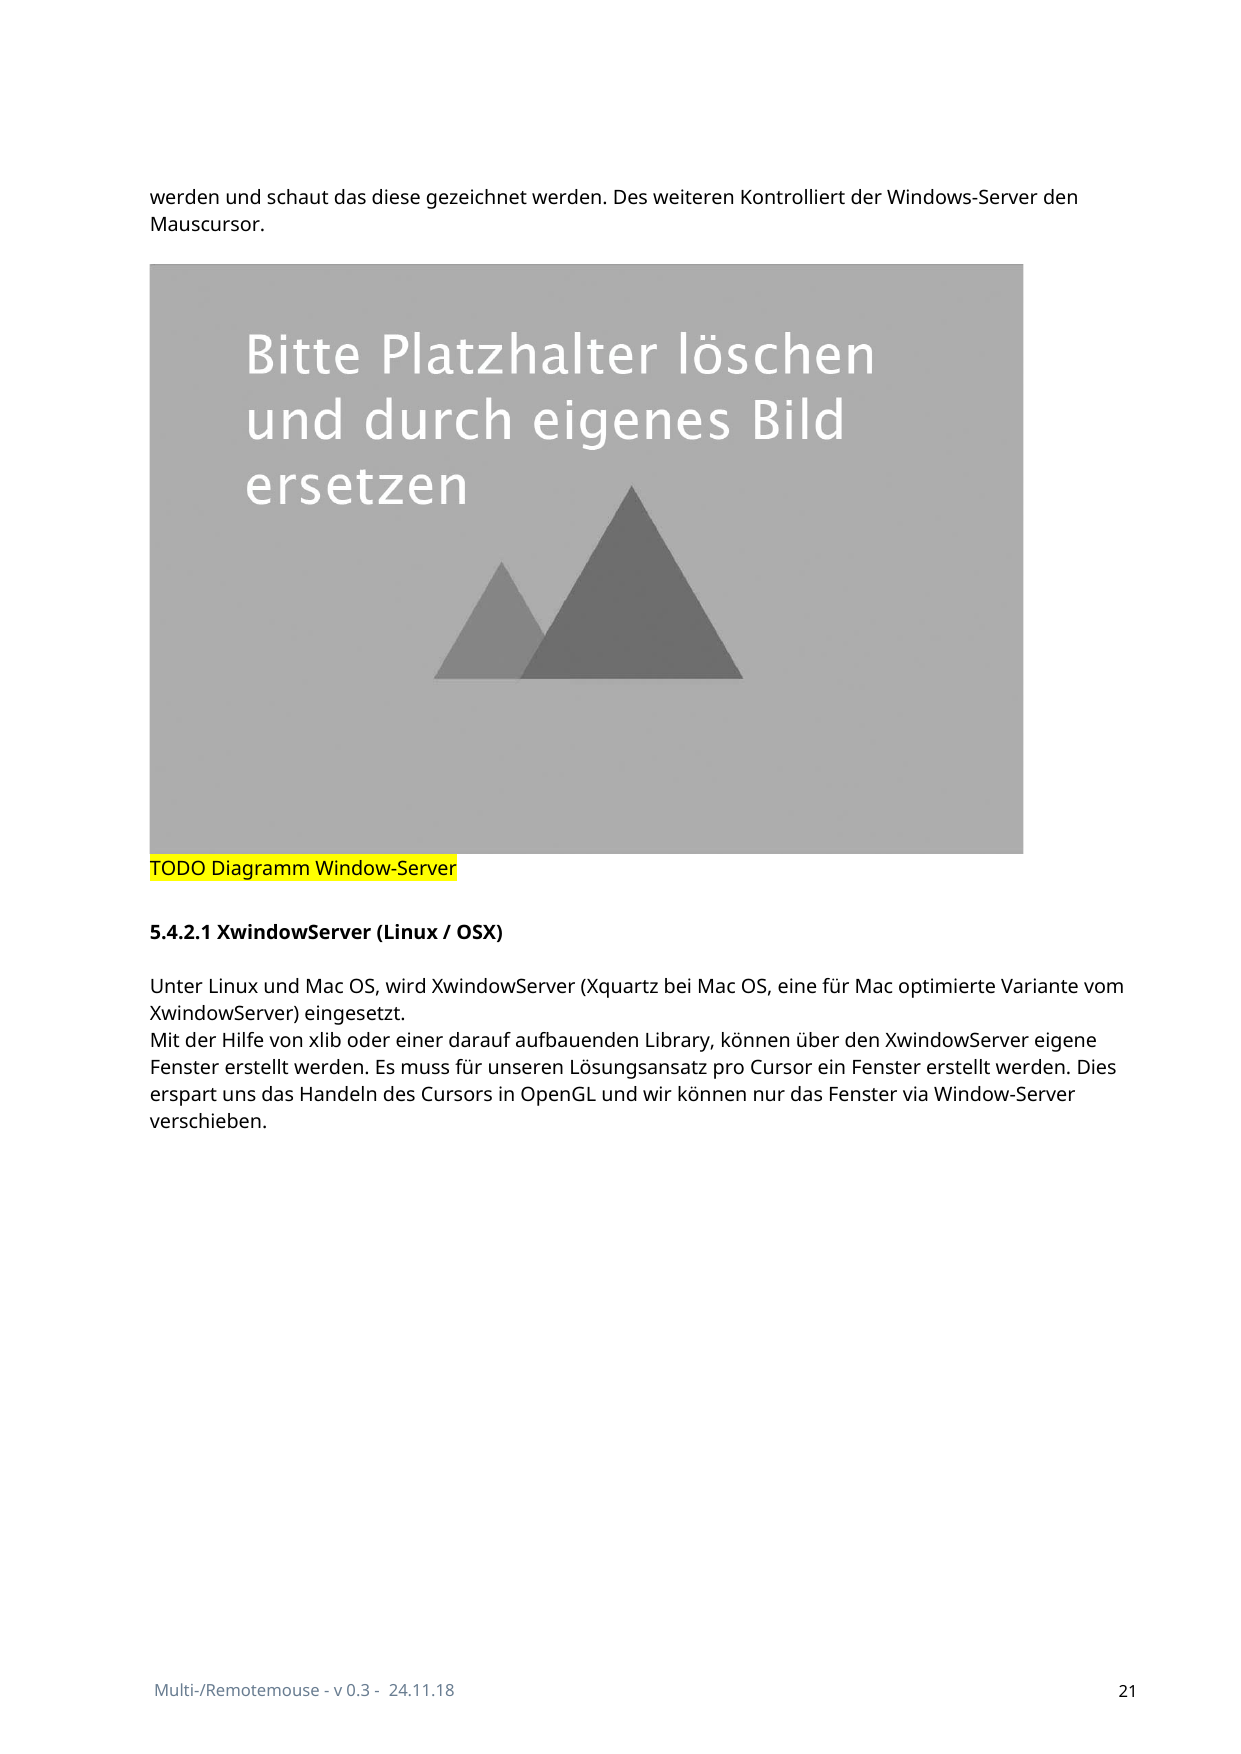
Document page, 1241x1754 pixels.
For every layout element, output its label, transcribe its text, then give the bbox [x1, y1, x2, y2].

subtitle XwindowServer (Linux / OSX) [149, 918, 1136, 945]
text Mit der Hilfe von xlib oder einer darauf aufbauenden Library, können über den XwindowServer eigene Fenster erstellt werden. Es muss für unseren Lösungsansatz pro Cursor ein Fenster erstellt werden. Dies erspart uns das Handeln des Cursors in OpenGL und wir können nur das Fenster via Window-Server verschieben. [149, 1026, 1136, 1134]
text werden und schaut das diese gezeichnet werden. Des weiteren Kontrolliert der Windows-Server den Mauscursor. [149, 183, 1136, 237]
text Unter Linux und Mac OS, wird XwindowServer (Xquartz bei Mac OS, eine für Mac optimierte Variante vom XwindowServer) eingesetzt. [149, 972, 1136, 1026]
picture [149, 264, 1024, 854]
text TODO Diagramm Window-Server [149, 854, 1136, 881]
